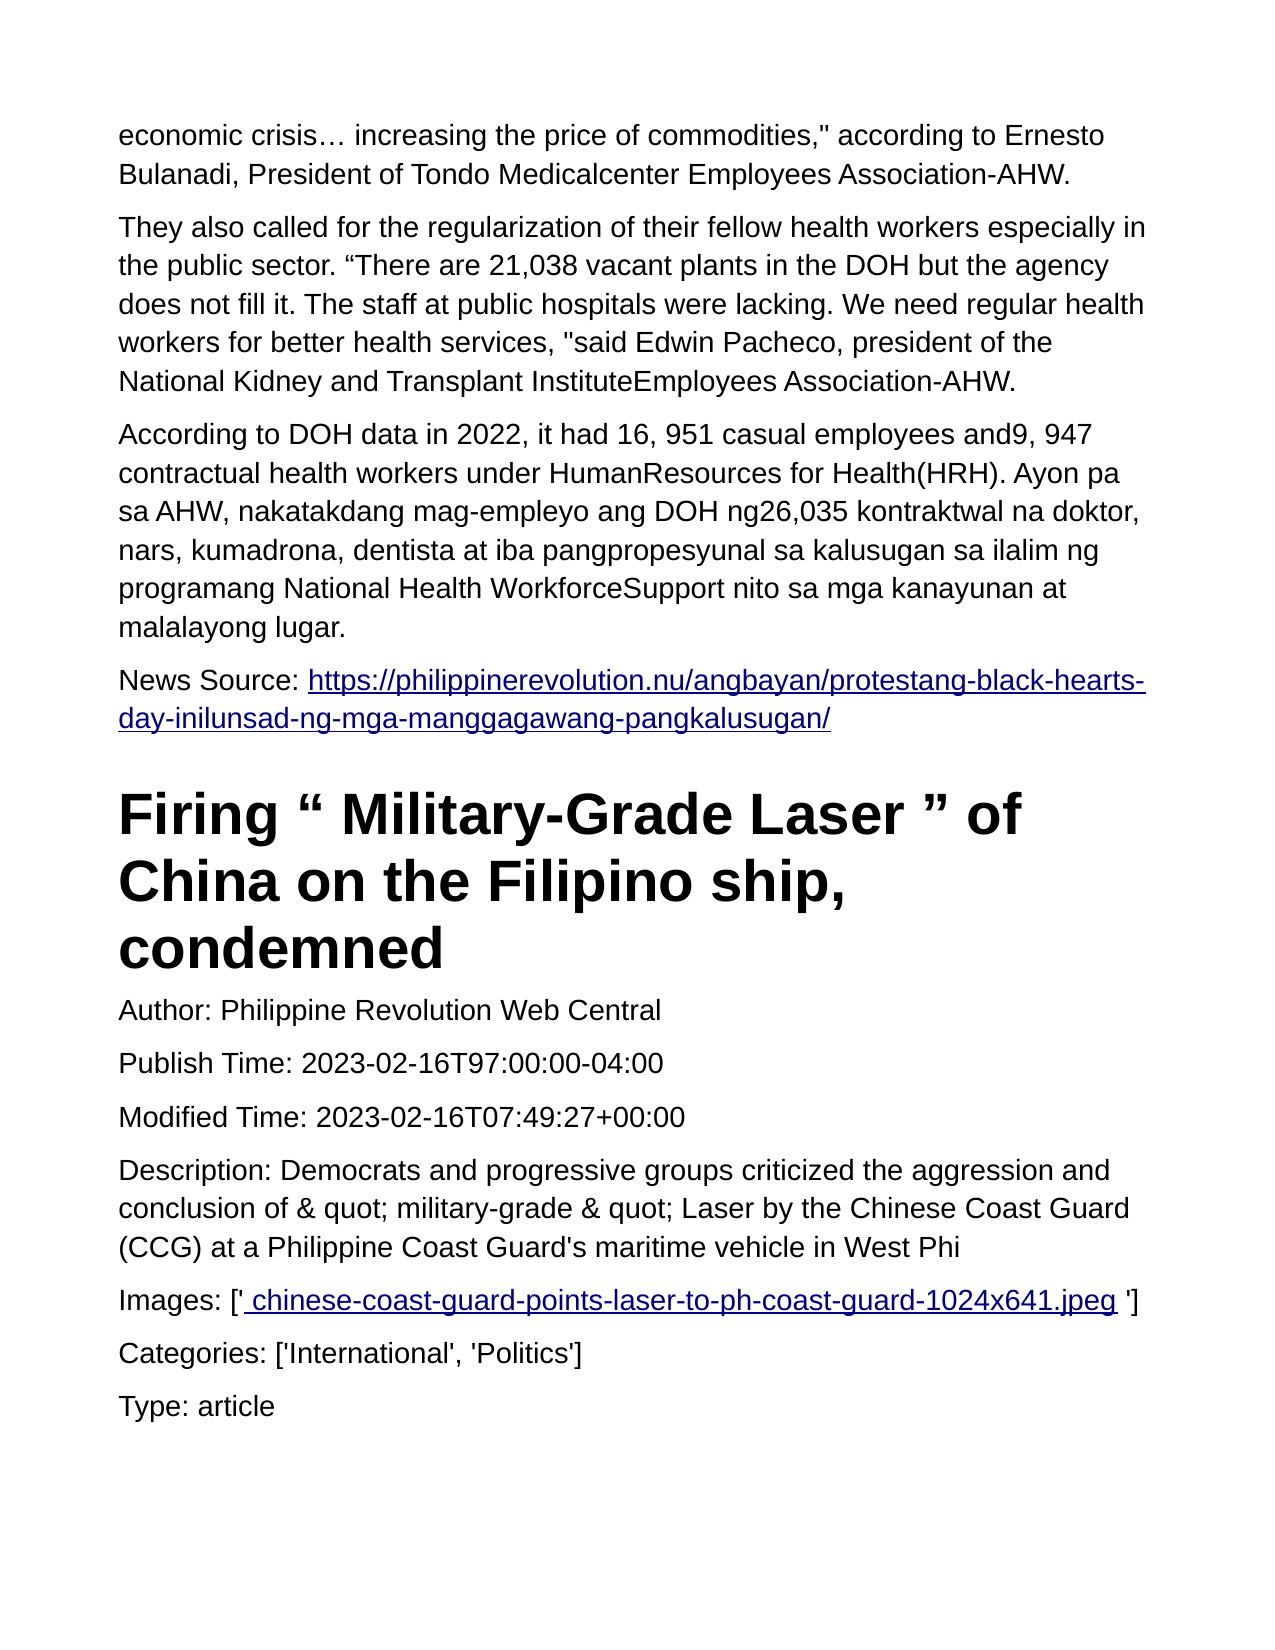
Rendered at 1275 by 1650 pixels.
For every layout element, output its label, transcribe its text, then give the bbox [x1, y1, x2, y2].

text News Source: https://philippinerevolution.nu/angbayan/protestang-black-hearts-day-inilunsad-ng-mga-manggagawang-pangkalusugan/ [118, 663, 1157, 735]
subtitle Firing “ Military-Grade Laser ” of China on the Filipino ship, condemned [118, 779, 1157, 981]
text Description: Democrats and progressive groups criticized the aggression and conclusion of & quot; military-grade & quot; Laser by the Chinese Coast Guard (CCG) at a Philippine Coast Guard's maritime vehicle in West Phi [118, 1153, 1157, 1263]
text Images: [' chinese-coast-guard-points-laser-to-ph-coast-guard-1024x641.jpeg '] [118, 1283, 1157, 1316]
text Publish Time: 2023-02-16T97:00:00-04:00 [118, 1046, 1157, 1080]
text They also called for the regularization of their fellow health workers especially in the public sector. “There are 21,038 vacant plants in the DOH but the agency does not fill it. The staff at public hospitals were lacking. We need regular health workers for better health services, "said Edwin Pacheco, president of the National Kidney and Transplant InstituteEmployees Association-AHW. [118, 210, 1157, 397]
text economic crisis… increasing the price of commodities," according to Ernesto Bulanadi, President of Tondo Medicalcenter Employees Association-AHW. [118, 118, 1157, 190]
text Type: article [118, 1389, 1157, 1423]
text According to DOH data in 2022, it had 16, 951 casual employees and9, 947 contractual health workers under HumanResources for Health(HRH). Ayon pa sa AHW, nakatakdang mag-empleyo ang DOH ng26,035 kontraktwal na doktor, nars, kumadrona, dentista at iba pangpropesyunal sa kalusugan sa ilalim ng programang National Health WorkforceSupport nito sa mga kanayunan at malalayong lugar. [118, 417, 1157, 643]
text Modified Time: 2023-02-16T07:49:27+00:00 [118, 1099, 1157, 1133]
text Categories: ['International', 'Politics'] [118, 1336, 1157, 1369]
text Author: Philippine Revolution Web Central [118, 993, 1157, 1027]
